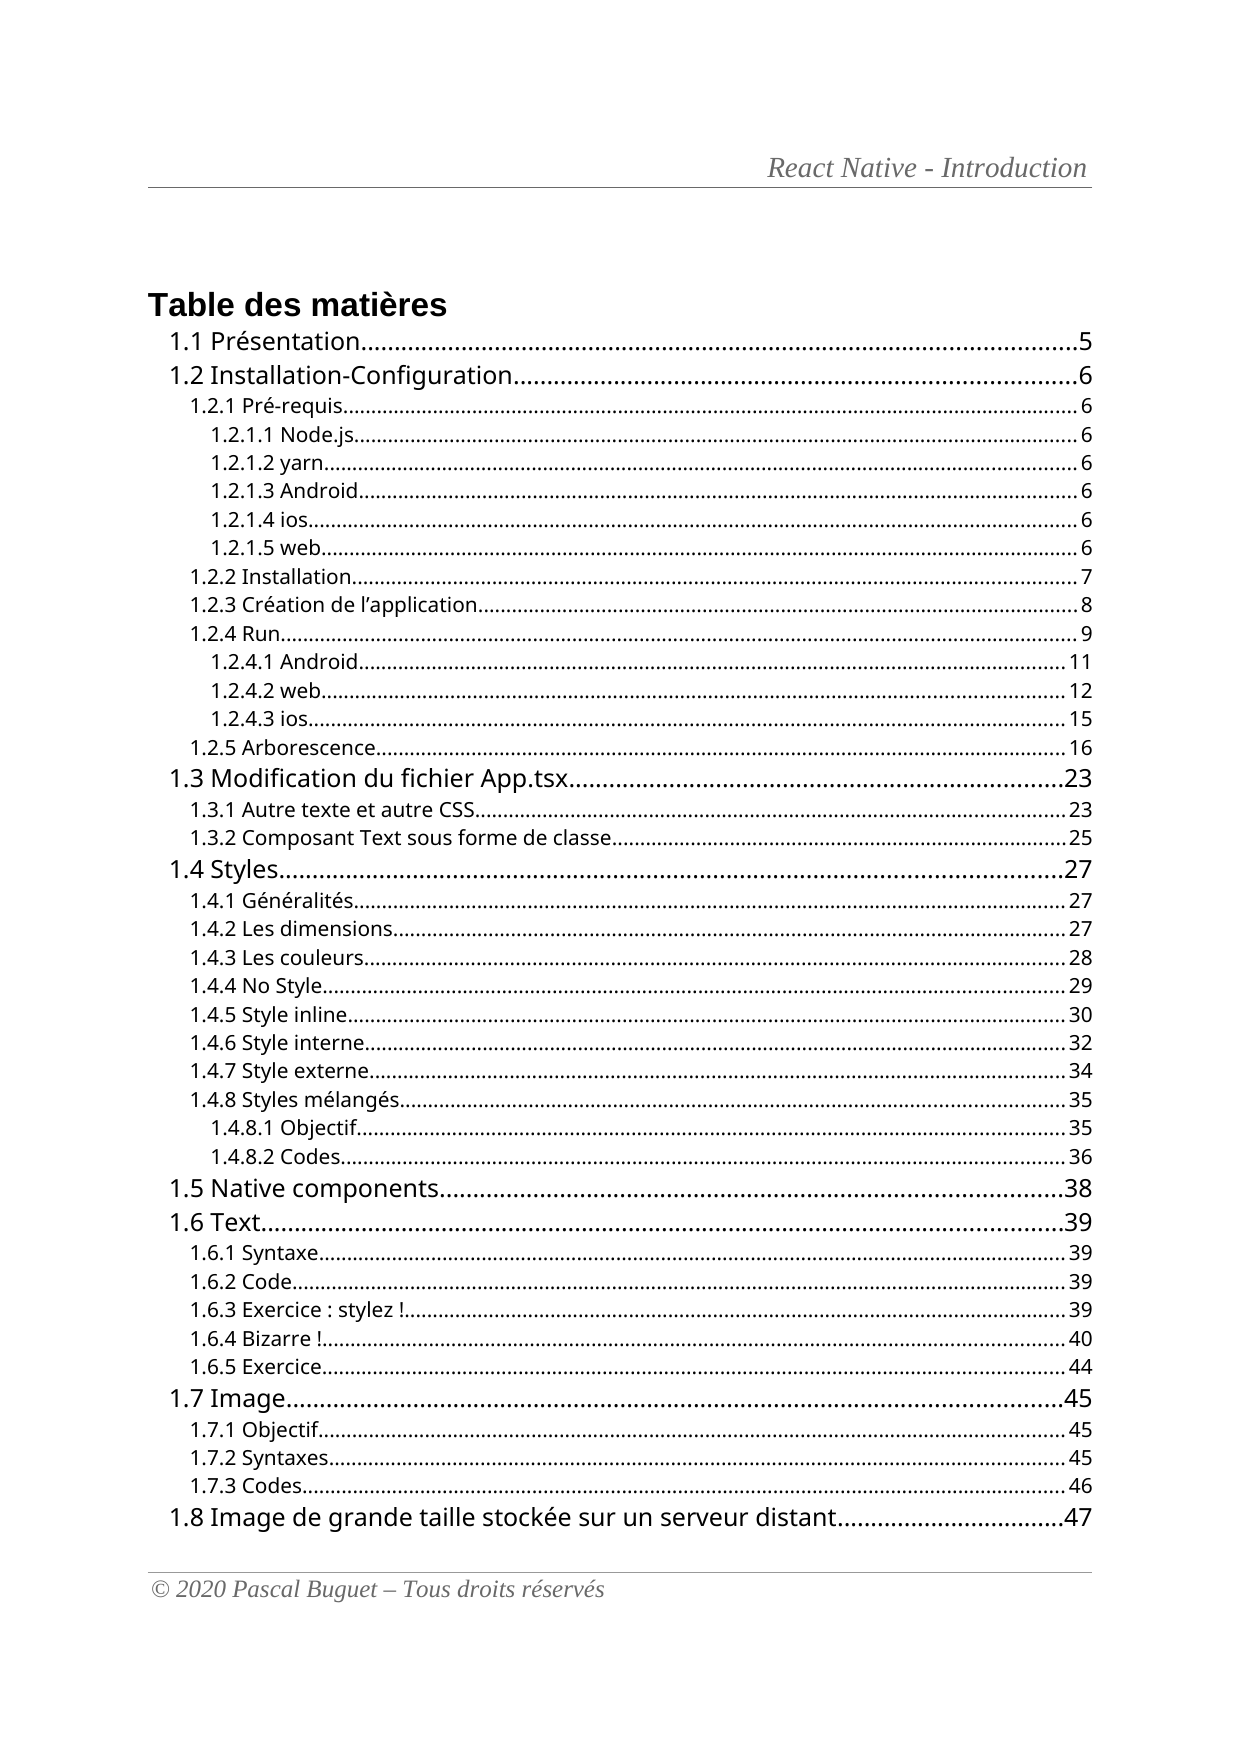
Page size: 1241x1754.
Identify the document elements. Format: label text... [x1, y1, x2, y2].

text 1.4.5 Style inline 30 [189, 1000, 1092, 1028]
text 1.4.8.1 Objectif 35 [210, 1113, 1092, 1142]
text 1.2.1.5 web 6 [210, 533, 1092, 562]
text 1.2.4.1 Android 11 [210, 647, 1092, 676]
text 1.7.1 Objectif 45 [189, 1415, 1092, 1443]
text 1.4.6 Style interne 32 [189, 1028, 1092, 1057]
text 1.2.1 Pré-requis 6 [189, 391, 1092, 420]
text 1.4.8 Styles mélangés 35 [189, 1085, 1092, 1113]
text 1.2.4.2 web 12 [210, 676, 1092, 704]
text 1.6.4 Bizarre ! 40 [189, 1324, 1092, 1352]
text 1.8 Image de grande taille stockée sur un serveur distant 47 [168, 1500, 1092, 1534]
text 1.4.1 Généralités 27 [189, 886, 1092, 914]
text 1.4.8.2 Codes 36 [210, 1142, 1092, 1170]
text 1.6 Text 39 [168, 1204, 1092, 1238]
text 1.2.1.2 yarn 6 [210, 448, 1092, 477]
text 1.6.2 Code 39 [189, 1267, 1092, 1295]
text 1.3.1 Autre texte et autre CSS 23 [189, 795, 1092, 823]
text 1.6.3 Exercice : stylez ! 39 [189, 1295, 1092, 1324]
text 1.4.7 Style externe 34 [189, 1057, 1092, 1085]
text 1.1 Présentation 5 [168, 323, 1092, 357]
text 1.2.1.3 Android 6 [210, 477, 1092, 505]
text 1.2.3 Création de l’application 8 [189, 590, 1092, 619]
text 1.2.4 Run 9 [189, 619, 1092, 647]
text 1.2.1.1 Node.js 6 [210, 420, 1092, 448]
text 1.2.1.4 ios 6 [210, 505, 1092, 533]
text 1.5 Native components 38 [168, 1170, 1092, 1204]
text 1.4.4 No Style 29 [189, 971, 1092, 1000]
text 1.4 Styles 27 [168, 852, 1092, 886]
text 1.2.5 Arborescence 16 [189, 733, 1092, 761]
text 1.3 Modification du fichier App.tsx 23 [168, 761, 1092, 795]
text 1.7.2 Syntaxes 45 [189, 1443, 1092, 1472]
text 1.2 Installation-Configuration 6 [168, 357, 1092, 391]
text 1.2.2 Installation 7 [189, 562, 1092, 590]
text 1.3.2 Composant Text sous forme de classe 25 [189, 823, 1092, 852]
text 1.7.3 Codes 46 [189, 1472, 1092, 1500]
subtitle Table des matières [148, 285, 1092, 323]
text 1.6.5 Exercice 44 [189, 1352, 1092, 1381]
text 1.6.1 Syntaxe 39 [189, 1238, 1092, 1267]
text 1.4.2 Les dimensions 27 [189, 914, 1092, 943]
text 1.2.4.3 ios 15 [210, 704, 1092, 733]
text 1.7 Image 45 [168, 1381, 1092, 1415]
text 1.4.3 Les couleurs 28 [189, 943, 1092, 971]
